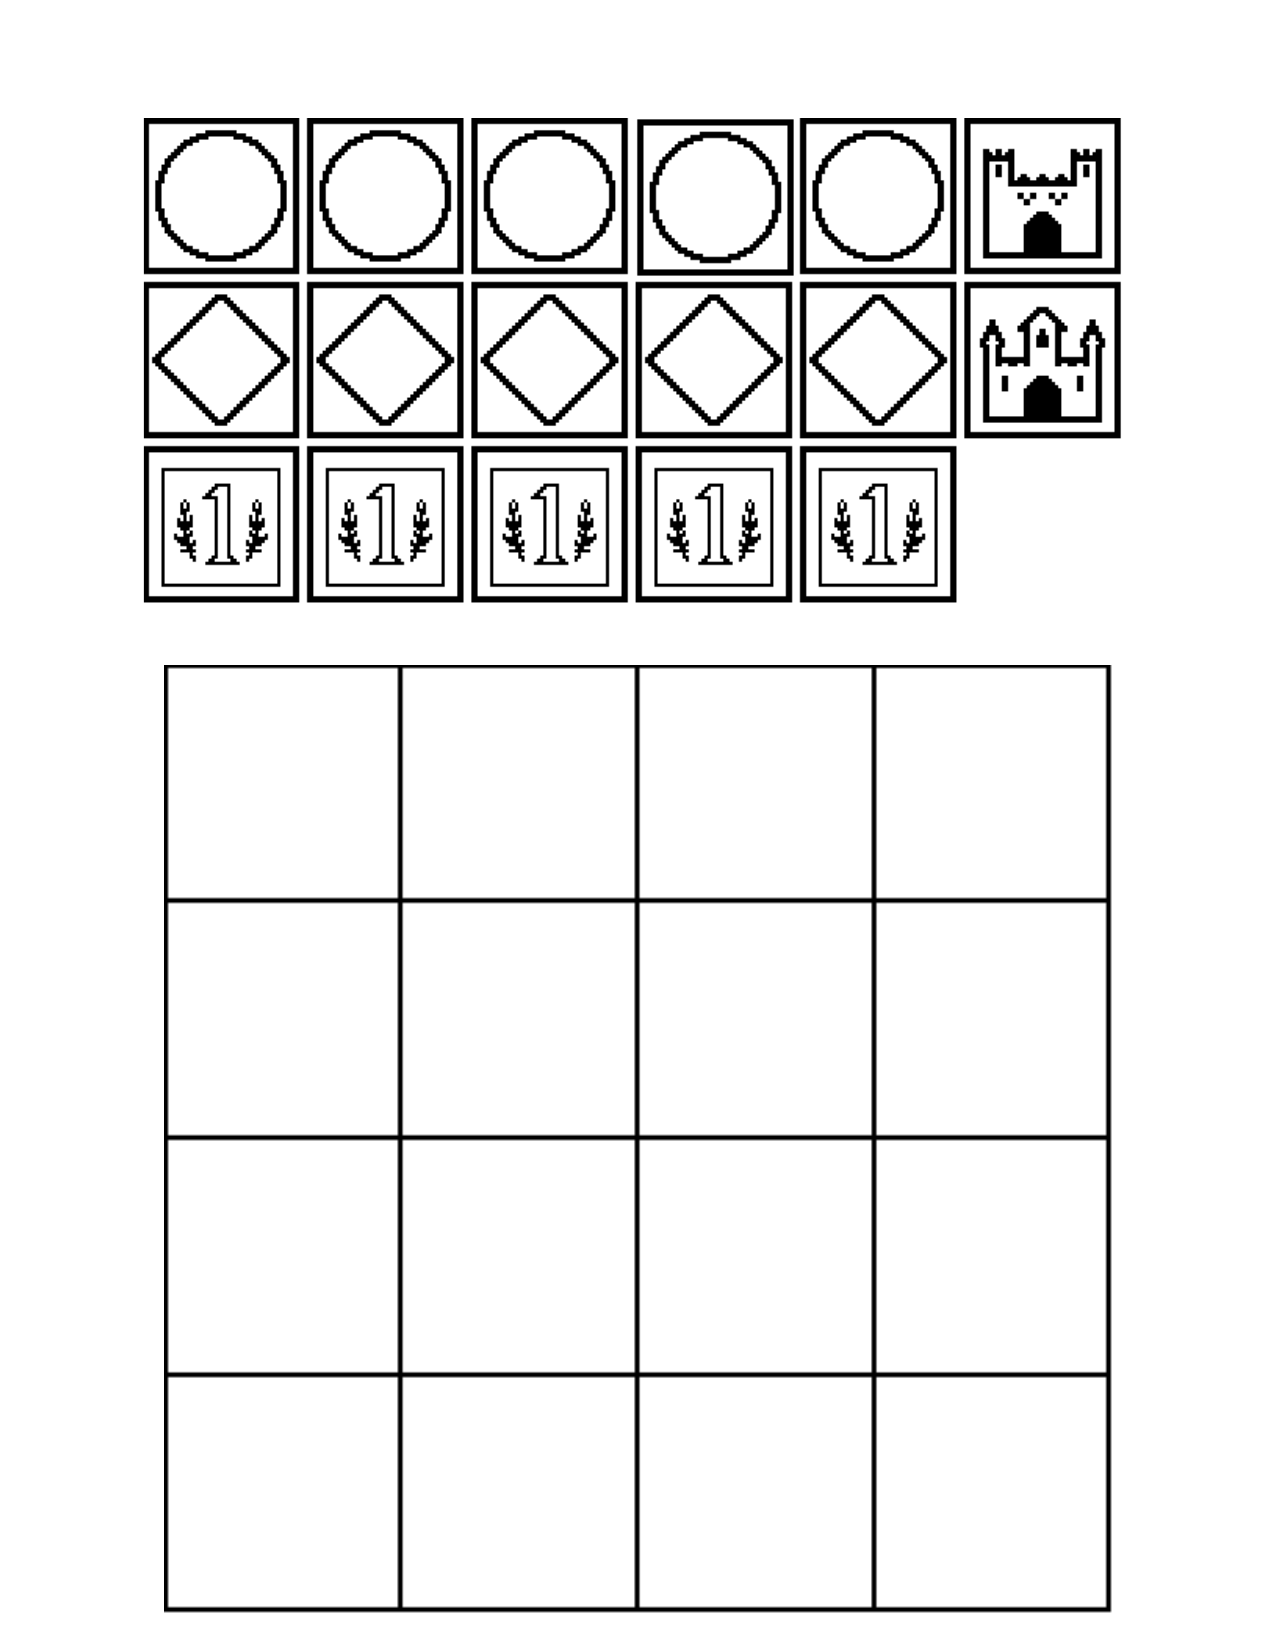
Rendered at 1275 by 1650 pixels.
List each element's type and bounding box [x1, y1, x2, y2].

picture [143, 118, 1132, 609]
picture [164, 665, 1114, 1615]
